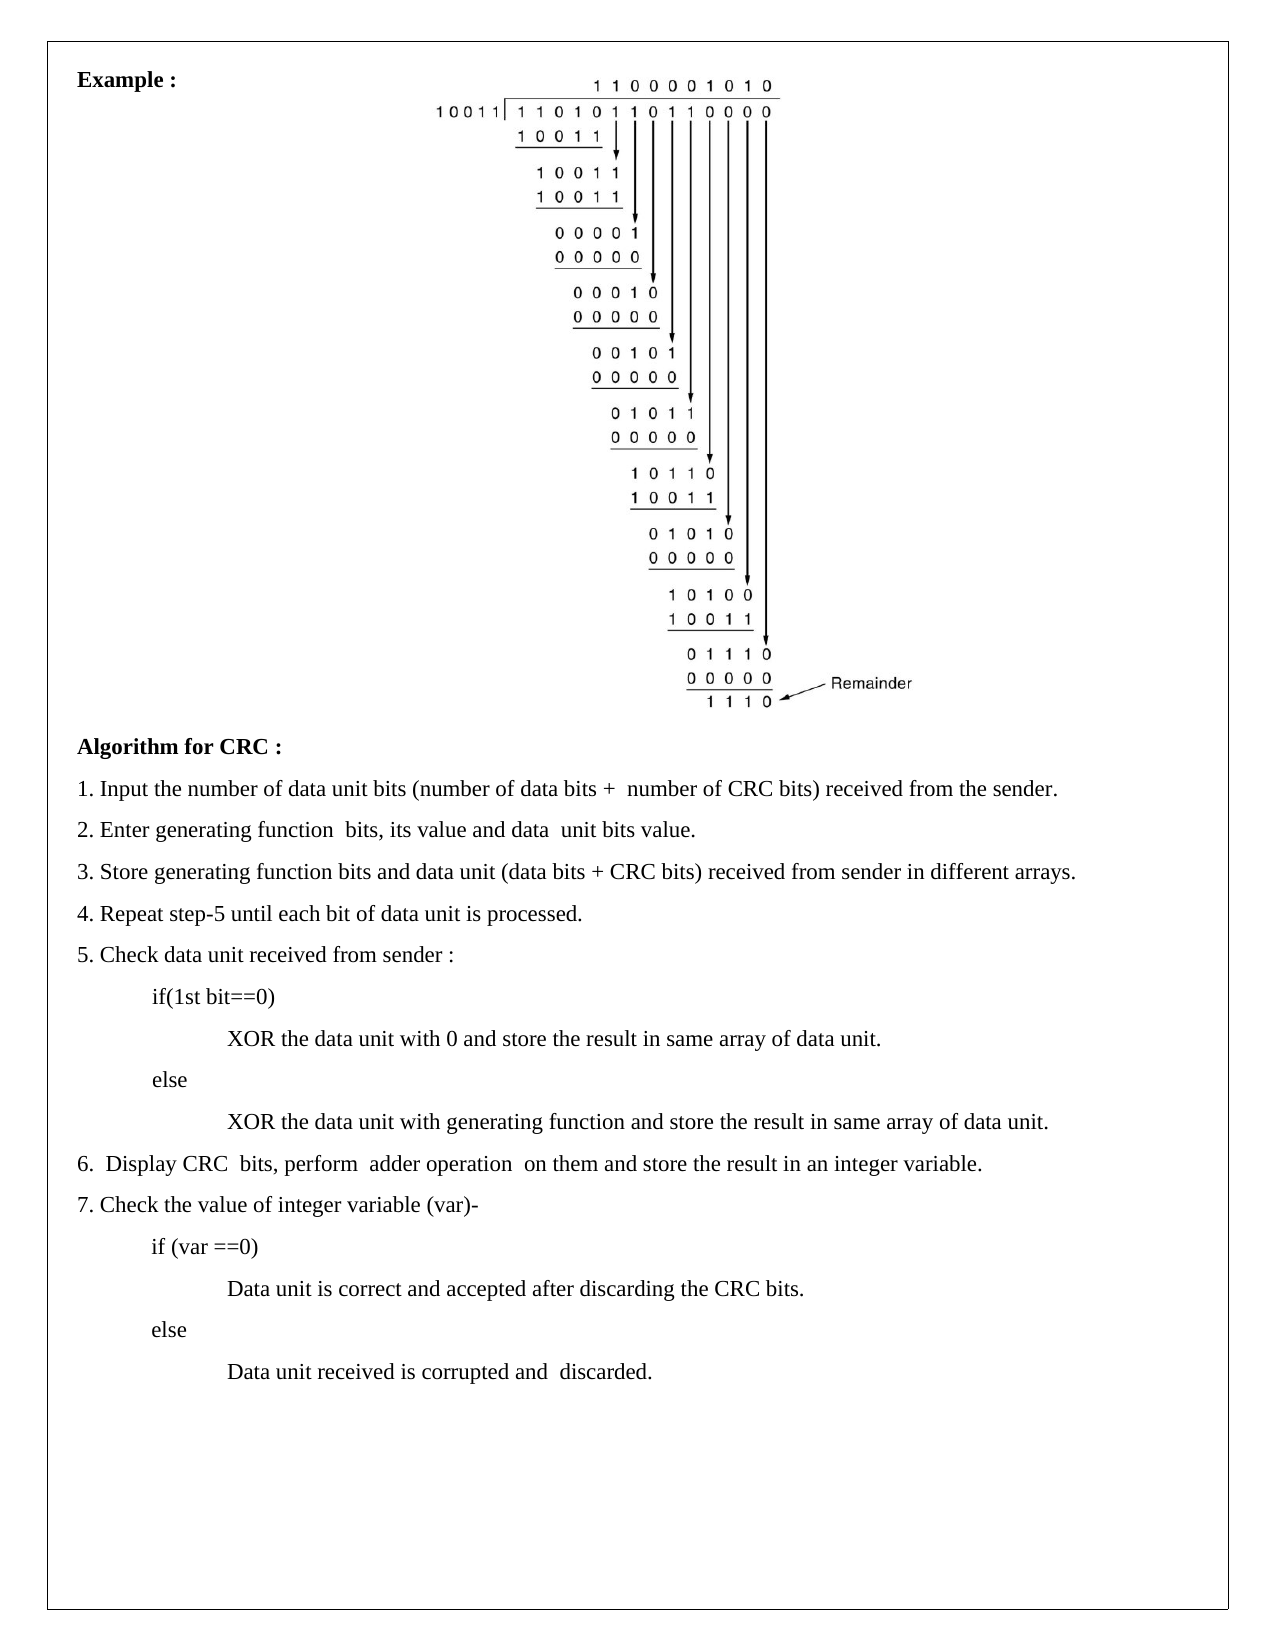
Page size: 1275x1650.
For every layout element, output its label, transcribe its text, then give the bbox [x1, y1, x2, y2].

text Algorithm for CRC : [77, 738, 1198, 758]
text 7. Check the value of integer variable (var)- [77, 1196, 1198, 1217]
text 4. Repeat step-5 until each bit of data unit is processed. [77, 904, 1198, 925]
text Data unit received is corrupted and discarded. [77, 1363, 1198, 1383]
text Example : [77, 71, 356, 92]
text if(1st bit==0) [77, 988, 1198, 1008]
picture [356, 71, 919, 709]
text Data unit is correct and accepted after discarding the CRC bits. [77, 1279, 1198, 1300]
text 6. Display CRC bits, perform adder operation on them and store the result in an integer variable. [77, 1154, 1198, 1175]
text XOR the data unit with 0 and store the result in same array of data unit. [77, 1029, 1198, 1050]
text 3. Store generating function bits and data unit (data bits + CRC bits) received from sender in different arrays. [77, 863, 1198, 883]
text 1. Input the number of data unit bits (number of data bits + number of CRC bits) received from the sender. [77, 779, 1198, 800]
text else [77, 1321, 1198, 1342]
text XOR the data unit with generating function and store the result in same array of data unit. [77, 1113, 1198, 1133]
text else [77, 1071, 1198, 1092]
text if (var ==0) [77, 1238, 1198, 1258]
text 2. Enter generating function bits, its value and data unit bits value. [77, 821, 1198, 842]
text 5. Check data unit received from sender : [77, 946, 1198, 967]
text [919, 71, 1198, 92]
